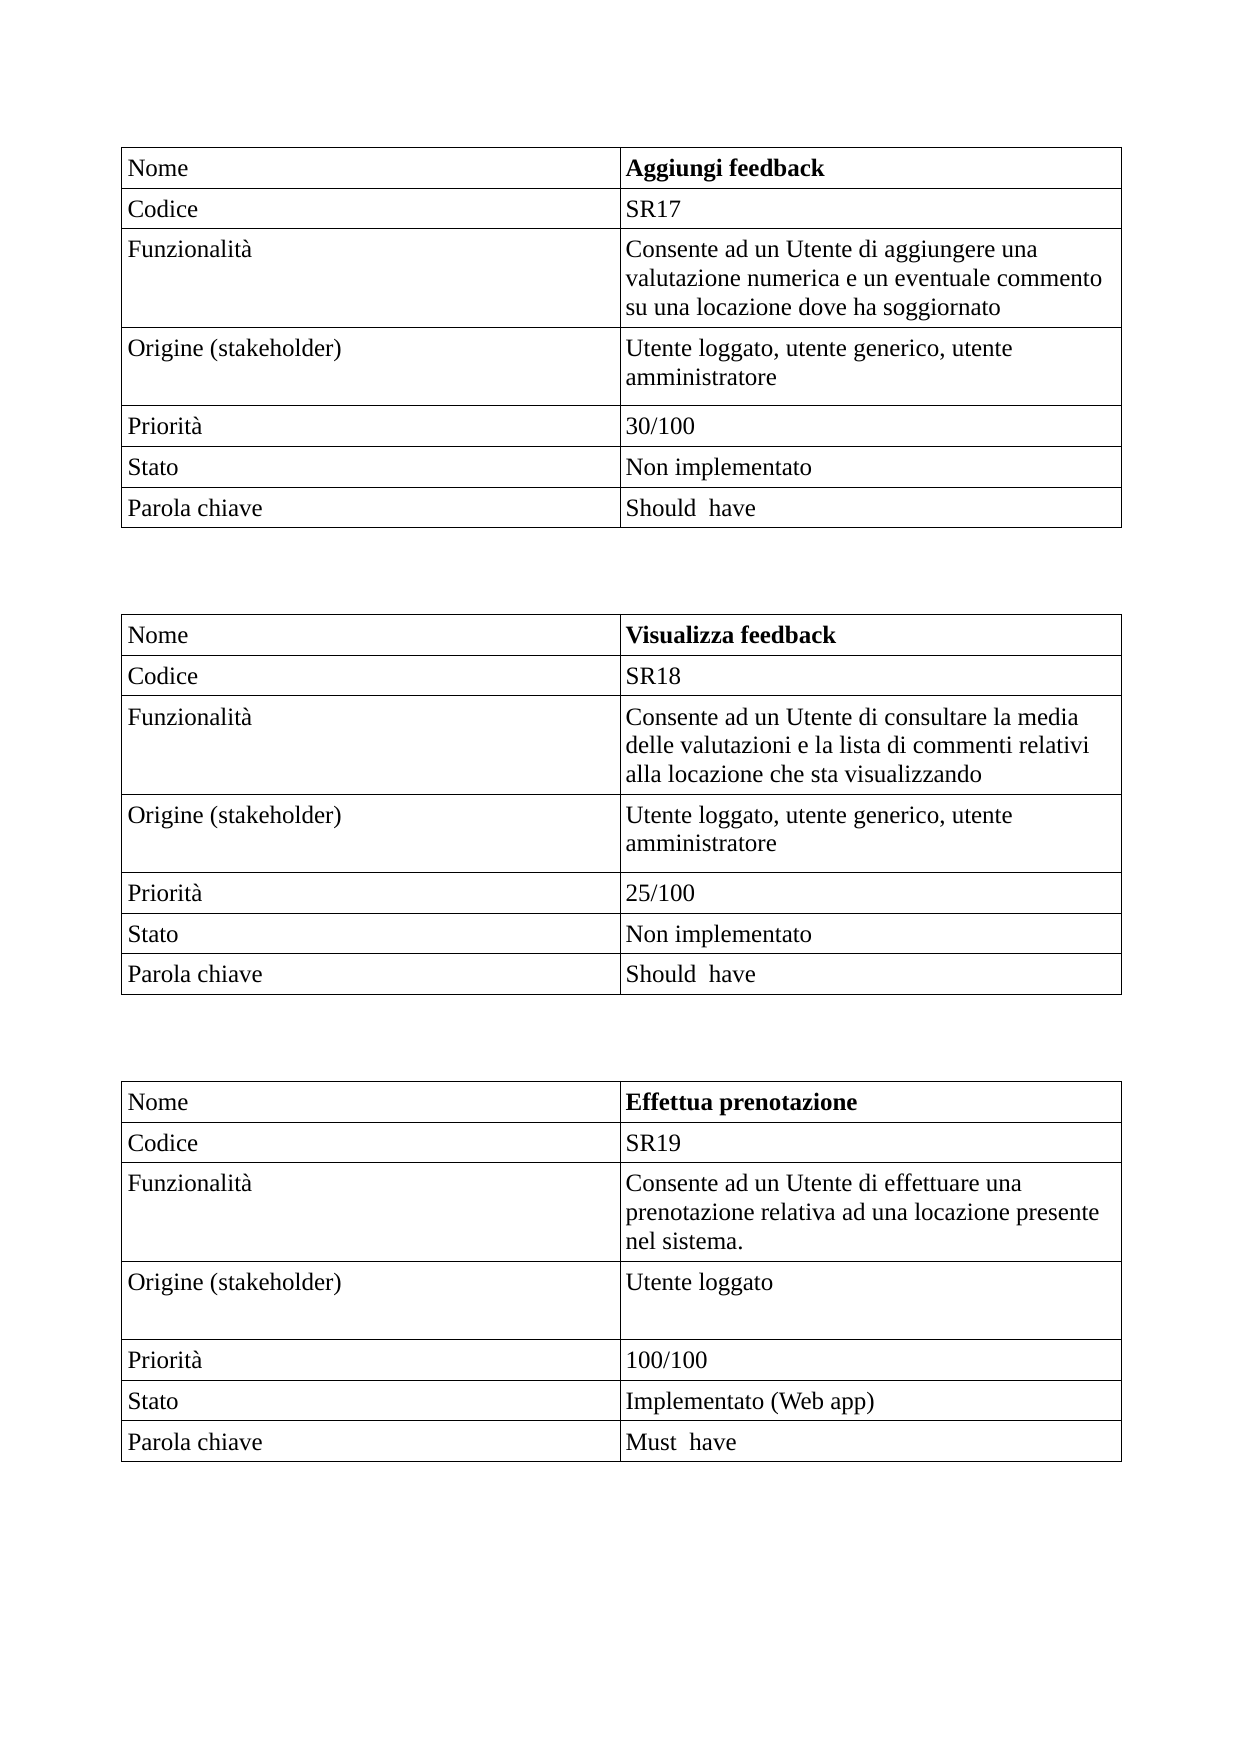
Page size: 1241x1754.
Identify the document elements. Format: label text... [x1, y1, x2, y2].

table_header Nome [122, 148, 620, 188]
table_cell Priorità [122, 873, 620, 913]
table_cell Utente loggato, utente generico, utente amministratore [621, 328, 1121, 405]
table_cell Stato [122, 914, 620, 953]
table_cell Utente loggato [621, 1262, 1121, 1339]
table_cell 25/100 [621, 873, 1121, 913]
table_header Aggiungi feedback [621, 148, 1121, 188]
table_cell Codice [122, 189, 620, 228]
table_cell Consente ad un Utente di effettuare una prenotazione relativa ad una locazione presente nel sistema. [621, 1163, 1121, 1261]
table_cell Codice [122, 656, 620, 695]
table_cell Non implementato [621, 447, 1121, 486]
table_cell Priorità [122, 406, 620, 446]
table_header Visualizza feedback [621, 615, 1121, 654]
table_cell Stato [122, 447, 620, 486]
table_cell Should have [621, 488, 1121, 527]
table_header Effettua prenotazione [621, 1082, 1121, 1122]
table_cell Consente ad un Utente di consultare la media delle valutazioni e la lista di commenti relativi alla locazione che sta visualizzando [621, 696, 1121, 793]
table_cell SR19 [621, 1123, 1121, 1162]
table_cell SR17 [621, 189, 1121, 228]
table_cell Origine (stakeholder) [122, 1262, 620, 1339]
table_cell Parola chiave [122, 954, 620, 994]
table_cell Parola chiave [122, 1421, 620, 1461]
table_cell Priorità [122, 1340, 620, 1379]
table_header Nome [122, 1082, 620, 1122]
table_cell Consente ad un Utente di aggiungere una valutazione numerica e un eventuale commento su una locazione dove ha soggiornato [621, 229, 1121, 327]
table_cell Parola chiave [122, 488, 620, 527]
table_cell 100/100 [621, 1340, 1121, 1379]
table_cell Should have [621, 954, 1121, 994]
table_cell Funzionalità [122, 229, 620, 327]
table_cell Codice [122, 1123, 620, 1162]
table_cell Implementato (Web app) [621, 1381, 1121, 1420]
table_cell 30/100 [621, 406, 1121, 446]
table_cell Origine (stakeholder) [122, 795, 620, 872]
table_cell Non implementato [621, 914, 1121, 953]
table_cell Must have [621, 1421, 1121, 1461]
table_cell Funzionalità [122, 696, 620, 793]
table_header Nome [122, 615, 620, 654]
table_cell Origine (stakeholder) [122, 328, 620, 405]
table_cell Utente loggato, utente generico, utente amministratore [621, 795, 1121, 872]
table_cell SR18 [621, 656, 1121, 695]
table_cell Stato [122, 1381, 620, 1420]
table_cell Funzionalità [122, 1163, 620, 1261]
